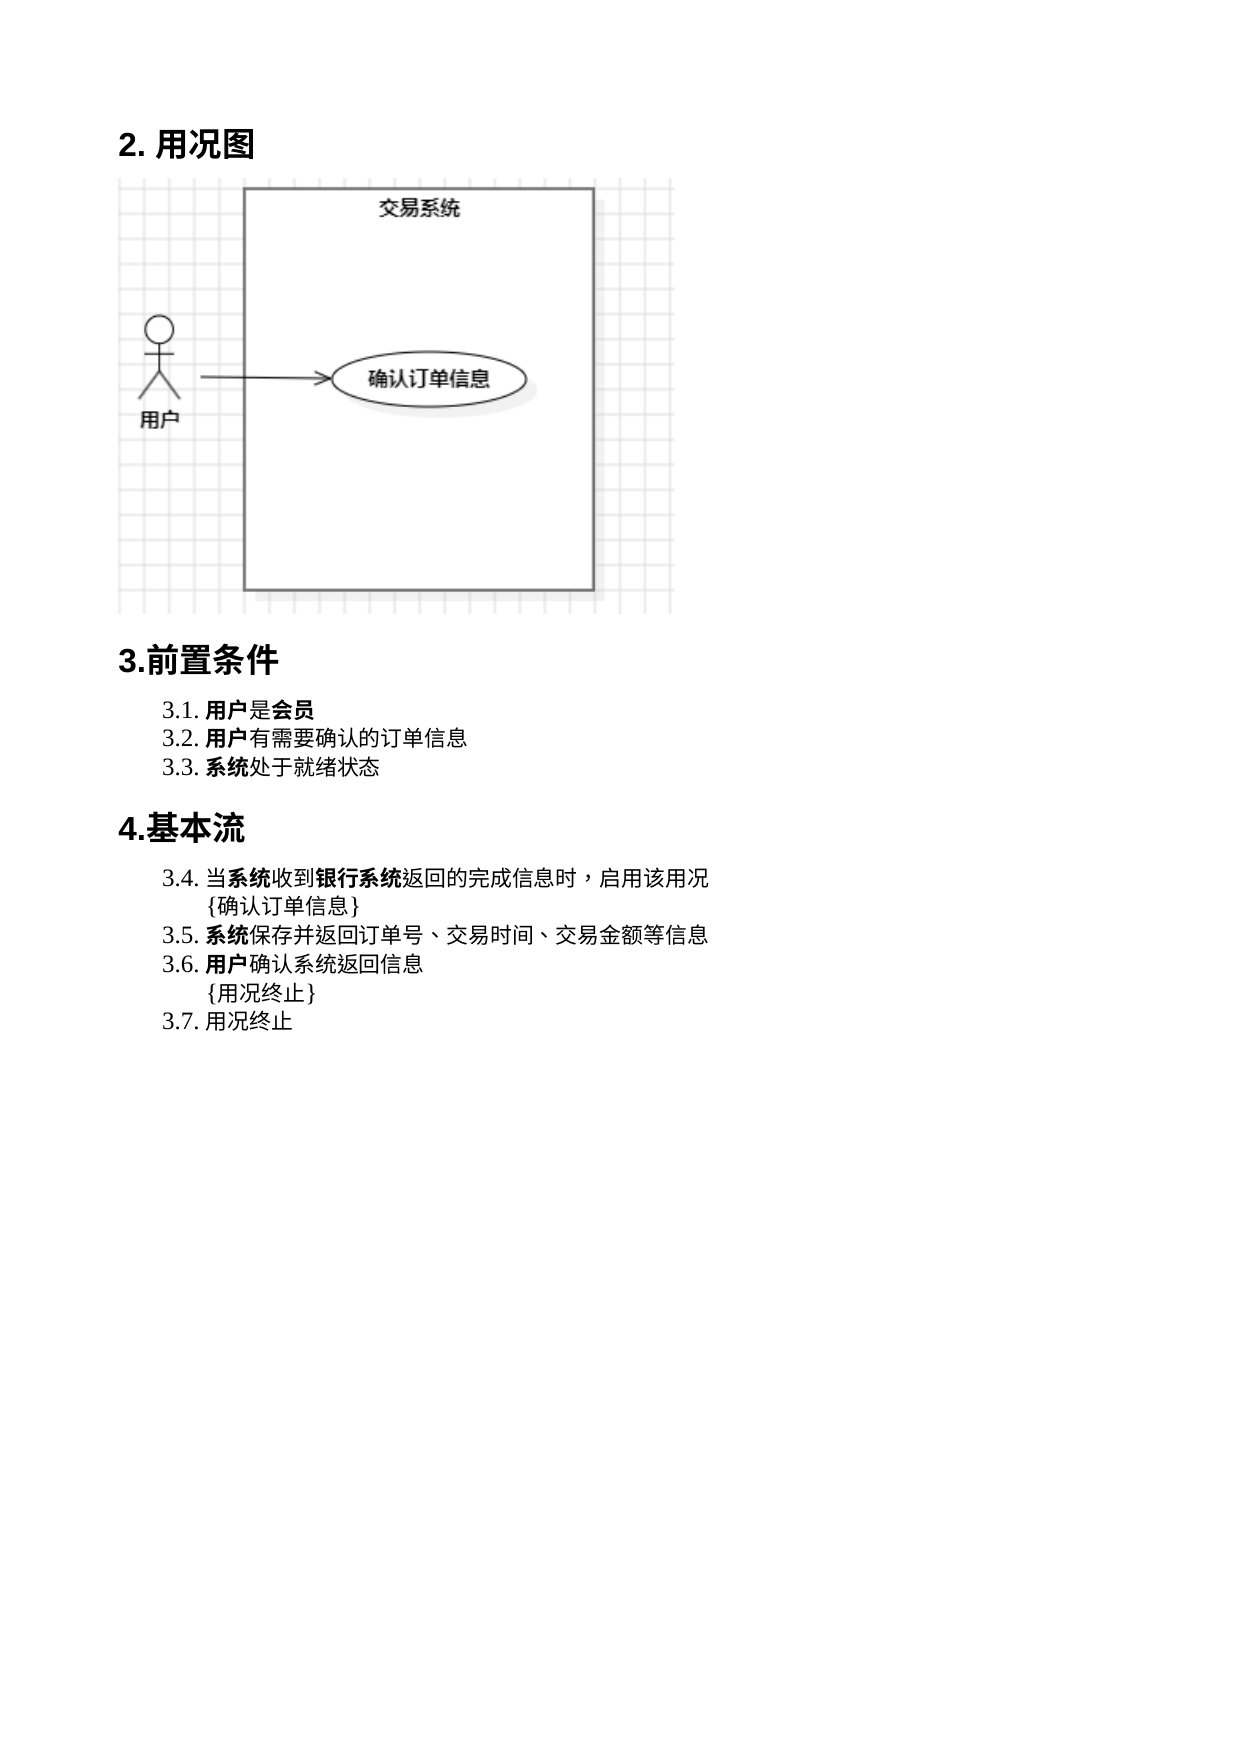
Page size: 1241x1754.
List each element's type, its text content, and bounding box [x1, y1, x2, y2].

subtitle 4.基本流 [118, 802, 1122, 850]
list 用户是会员 [118, 695, 1122, 723]
subtitle 2. 用况图 [118, 118, 1122, 166]
list 用户有需要确认的订单信息 [118, 723, 1122, 752]
subtitle 3.前置条件 [118, 634, 1122, 682]
list 用况终止 [118, 1006, 1122, 1035]
list 系统保存并返回订单号、交易时间、交易金额等信息 [118, 920, 1122, 949]
picture [118, 178, 675, 614]
list 用户确认系统返回信息 [118, 949, 1122, 978]
text {确认订单信息} [162, 891, 1122, 920]
list 系统处于就绪状态 [118, 752, 1122, 781]
list 当系统收到银行系统返回的完成信息时，启用该用况 [118, 863, 1122, 891]
text {用况终止} [162, 978, 1122, 1006]
